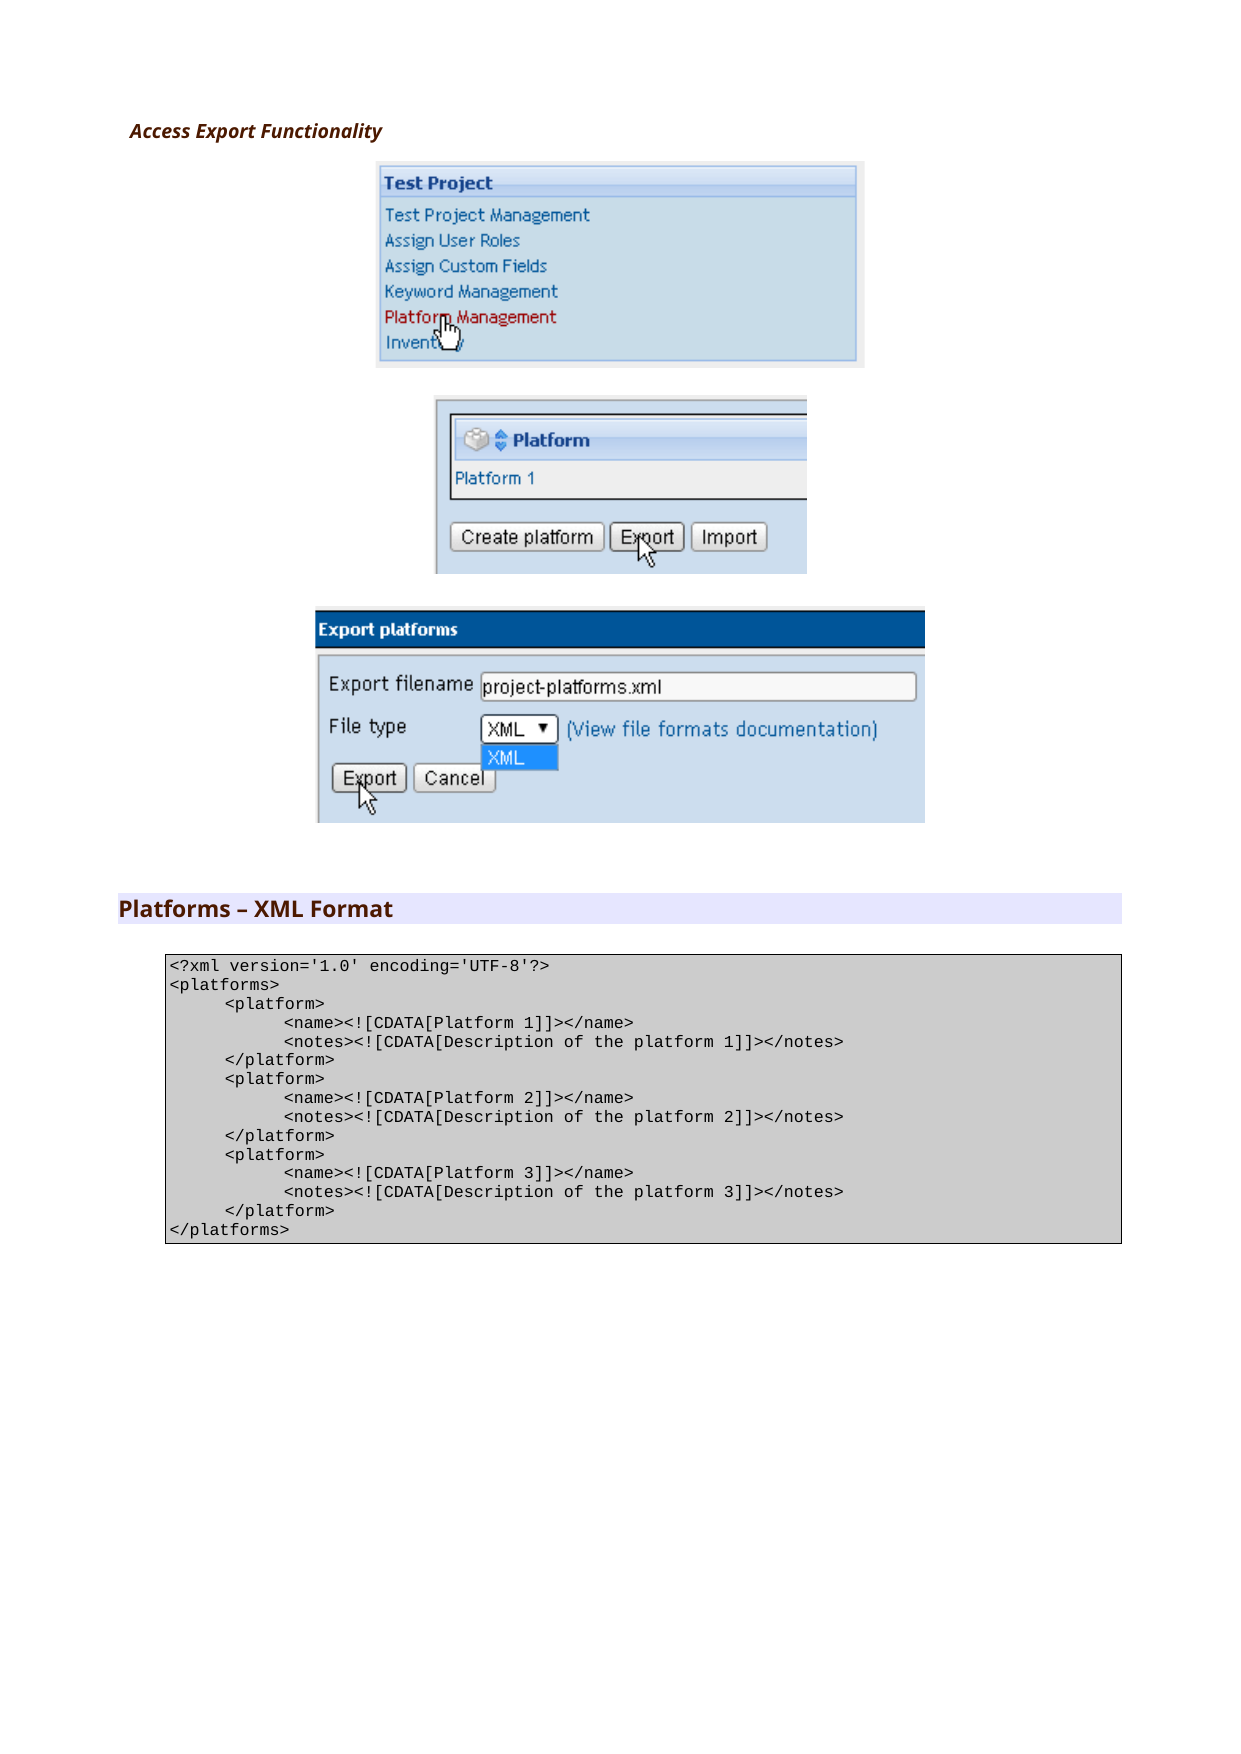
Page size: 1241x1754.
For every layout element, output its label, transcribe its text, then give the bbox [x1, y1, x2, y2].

text <?xml version='1.0' encoding='UTF-8'?> <platforms> <platform> <name><![CDATA[Platform 1]]></name> <notes><![CDATA[Description of the platform 1]]></notes> </platform> <platform> <name><![CDATA[Platform 2]]></name> <notes><![CDATA[Description of the platform 2]]></notes> </platform> <platform> <name><![CDATA[Platform 3]]></name> <notes><![CDATA[Description of the platform 3]]></notes> </platform> </platforms> [166, 955, 1121, 1243]
picture [433, 395, 807, 574]
subtitle Platforms – XML Format [118, 893, 1122, 924]
subtitle Access Export Functionality [130, 118, 1110, 145]
picture [315, 606, 925, 823]
picture [375, 161, 865, 368]
